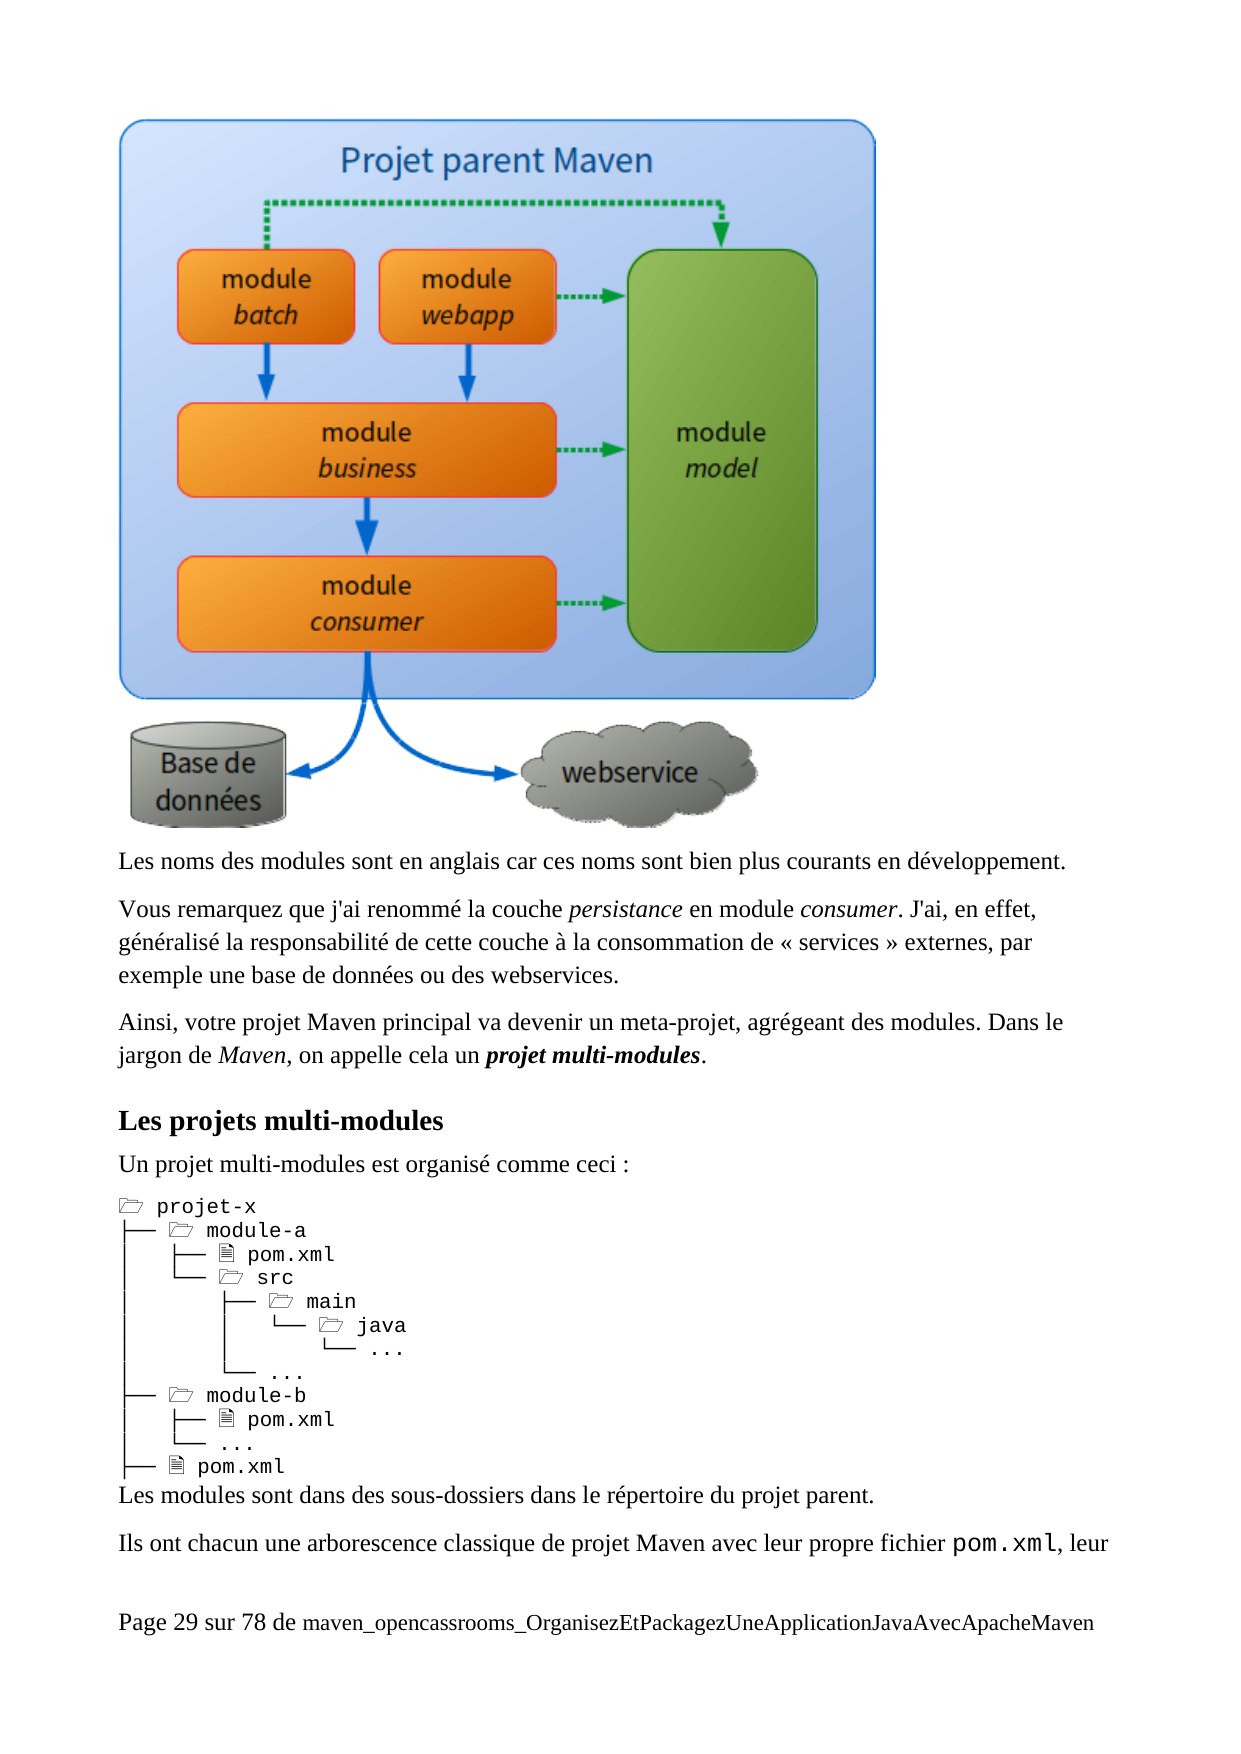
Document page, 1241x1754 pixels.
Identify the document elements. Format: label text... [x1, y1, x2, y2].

text Un projet multi-modules est organisé comme ceci : [118, 1149, 1122, 1177]
text │ │ └── 🗁 java [118, 1314, 1122, 1338]
text │ └── ... [125, 1433, 1122, 1456]
text │ ├── 🗎 pom.xml [118, 1409, 1122, 1433]
text Ils ont chacun une arborescence classique de projet Maven avec leur propre fichier pom.xml, leur [118, 1528, 1122, 1558]
text │ ├── 🗁 main [225, 1291, 1122, 1314]
text ├── 🗎 pom.xml [118, 1456, 1122, 1480]
picture [118, 118, 876, 828]
text Ainsi, votre projet Maven principal va devenir un meta-projet, agrégeant des modules. Dans le jargon de Maven, on appelle cela un projet multi-modules. [118, 1007, 1122, 1069]
text │ └── ... [125, 1362, 1122, 1386]
text 🗁 projet-x [118, 1196, 1122, 1220]
text │ ├── 🗎 pom.xml [175, 1244, 1122, 1267]
text ├── 🗁 module-b [118, 1386, 1122, 1409]
text Vous remarquez que j'ai renommé la couche persistance en module consumer. J'ai, en effet, généralisé la responsabilité de cette couche à la consommation de « services » externes, par exemple une base de données ou des webservices. [118, 894, 1122, 989]
text │ ├── 🗁 main [125, 1291, 224, 1314]
text │ │ └── ... [118, 1338, 1122, 1362]
subtitle Les projets multi-modules [118, 1103, 1122, 1136]
text Les modules sont dans des sous-dossiers dans le répertoire du projet parent. [118, 1480, 1122, 1509]
text ├── 🗁 module-a [118, 1220, 1122, 1244]
text │ └── 🗁 src [118, 1267, 1122, 1291]
text Les noms des modules sont en anglais car ces noms sont bien plus courants en développement. [118, 846, 1122, 875]
text │ ├── 🗎 pom.xml [125, 1244, 174, 1267]
